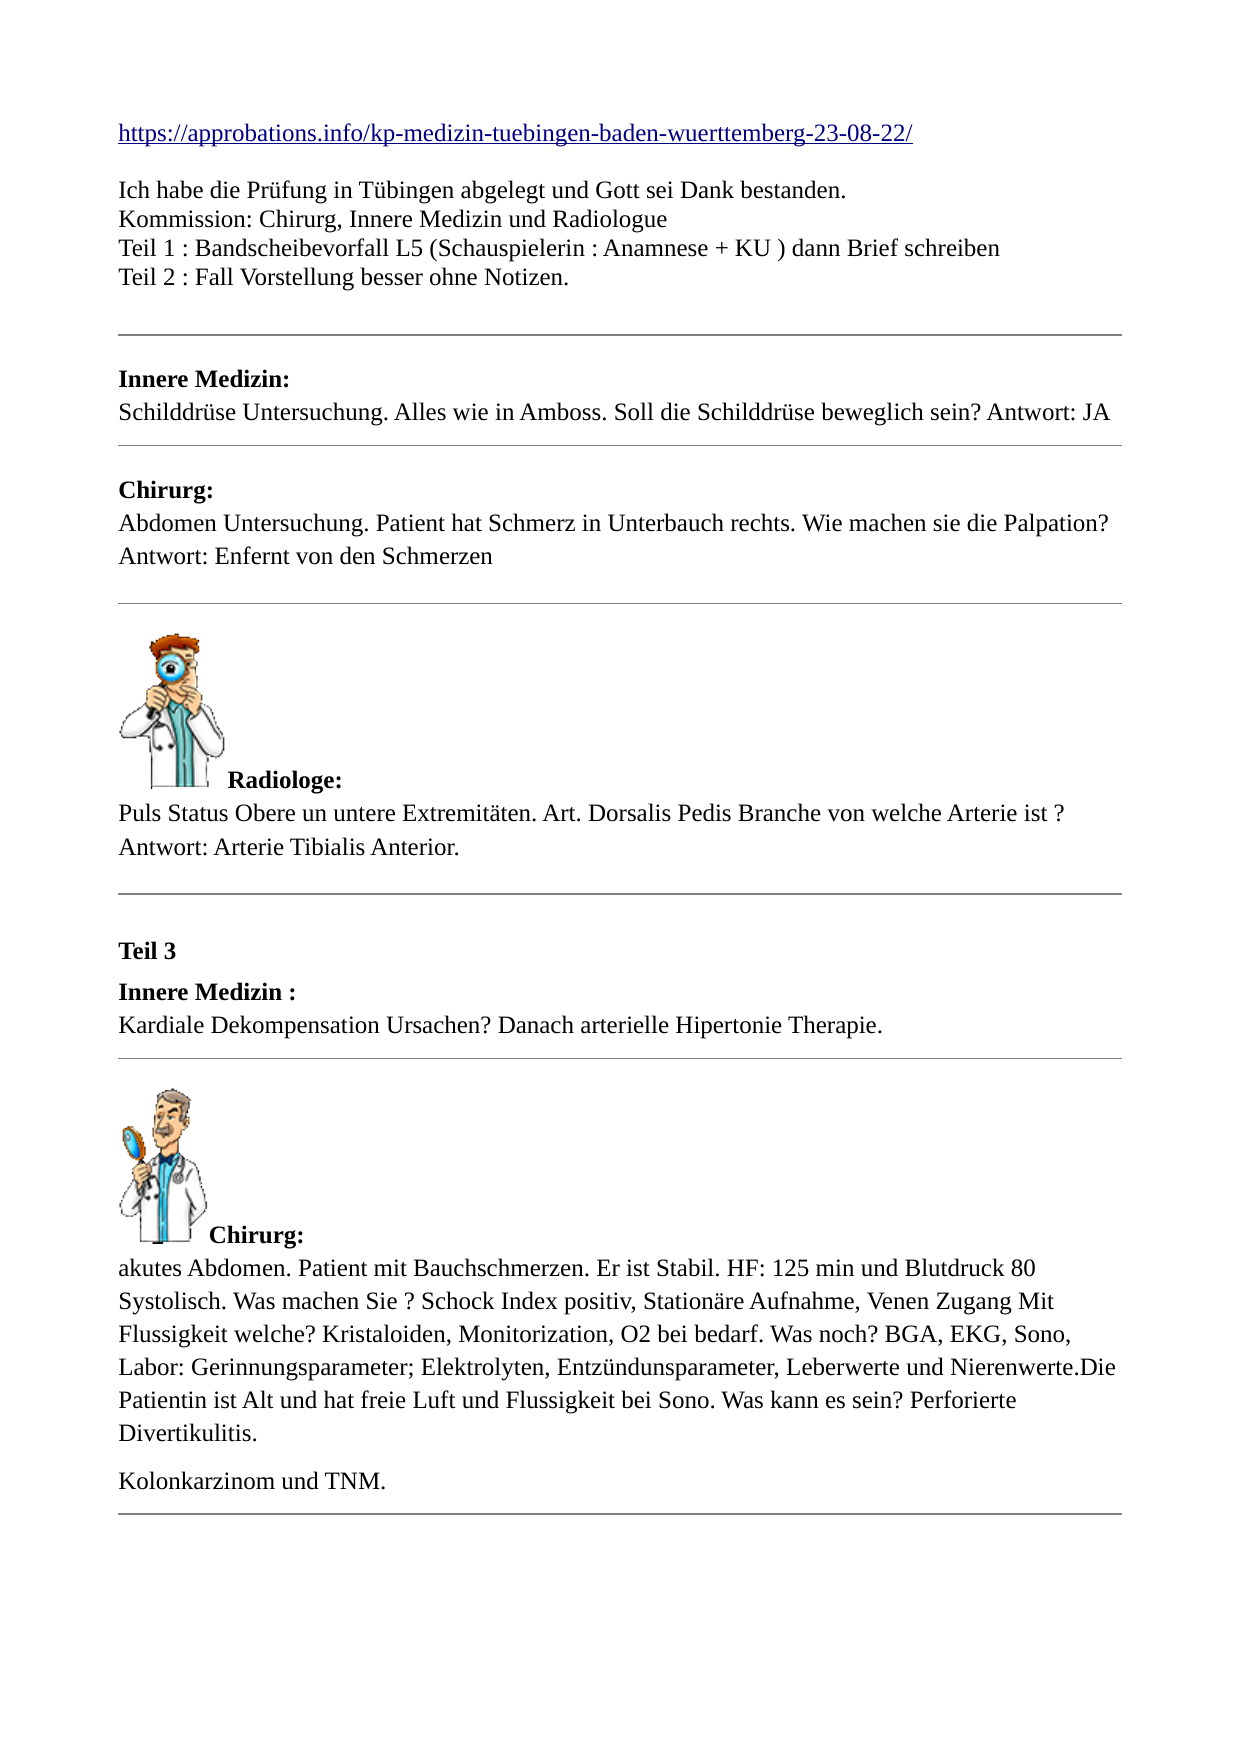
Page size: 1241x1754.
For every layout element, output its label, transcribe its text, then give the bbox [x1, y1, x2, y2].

subtitle Teil 3 [118, 936, 1122, 965]
text Kommission: Chirurg, Innere Medizin und Radiologue [118, 204, 1122, 233]
text Kolonkarzinom und TNM. [118, 1466, 1122, 1495]
text Innere Medizin : Kardiale Dekompensation Ursachen? Danach arterielle Hipertonie Therapie. [118, 977, 1122, 1039]
text https://approbations.info/kp-medizin-tuebingen-baden-wuerttemberg-23-08-22/ [118, 118, 1122, 147]
text Radiologe: Puls Status Obere un untere Extremitäten. Art. Dorsalis Pedis Branche von welche Arterie ist ? Antwort: Arterie Tibialis Anterior. [118, 633, 1122, 860]
text Teil 2 : Fall Vorstellung besser ohne Notizen. [118, 262, 1122, 291]
text Ich habe die Prüfung in Tübingen abgelegt und Gott sei Dank bestanden. [118, 176, 1122, 204]
text Chirurg: Abdomen Untersuchung. Patient hat Schmerz in Unterbauch rechts. Wie machen sie die Palpation? Antwort: Enfernt von den Schmerzen [118, 475, 1122, 569]
picture [118, 632, 228, 789]
text Innere Medizin: Schilddrüse Untersuchung. Alles wie in Amboss. Soll die Schilddrüse beweglich sein? Antwort: JA [118, 364, 1122, 426]
picture [118, 1087, 209, 1244]
text Chirurg: akutes Abdomen. Patient mit Bauchschmerzen. Er ist Stabil. HF: 125 min und Blutdruck 80 Systolisch. Was machen Sie ? Schock Index positiv, Stationäre Aufnahme, Venen Zugang Mit Flussigkeit welche? Kristaloiden, Monitorization, O2 bei bedarf. Was noch? BGA, EKG, Sono, Labor: Gerinnungsparameter; Elektrolyten, Entzündunsparameter, Leberwerte und Nierenwerte.Die Patientin ist Alt und hat freie Luft und Flussigkeit bei Sono. Was kann es sein? Perforierte Divertikulitis. [118, 1087, 1122, 1447]
text Teil 1 : Bandscheibevorfall L5 (Schauspielerin : Anamnese + KU ) dann Brief schreiben [118, 233, 1122, 262]
